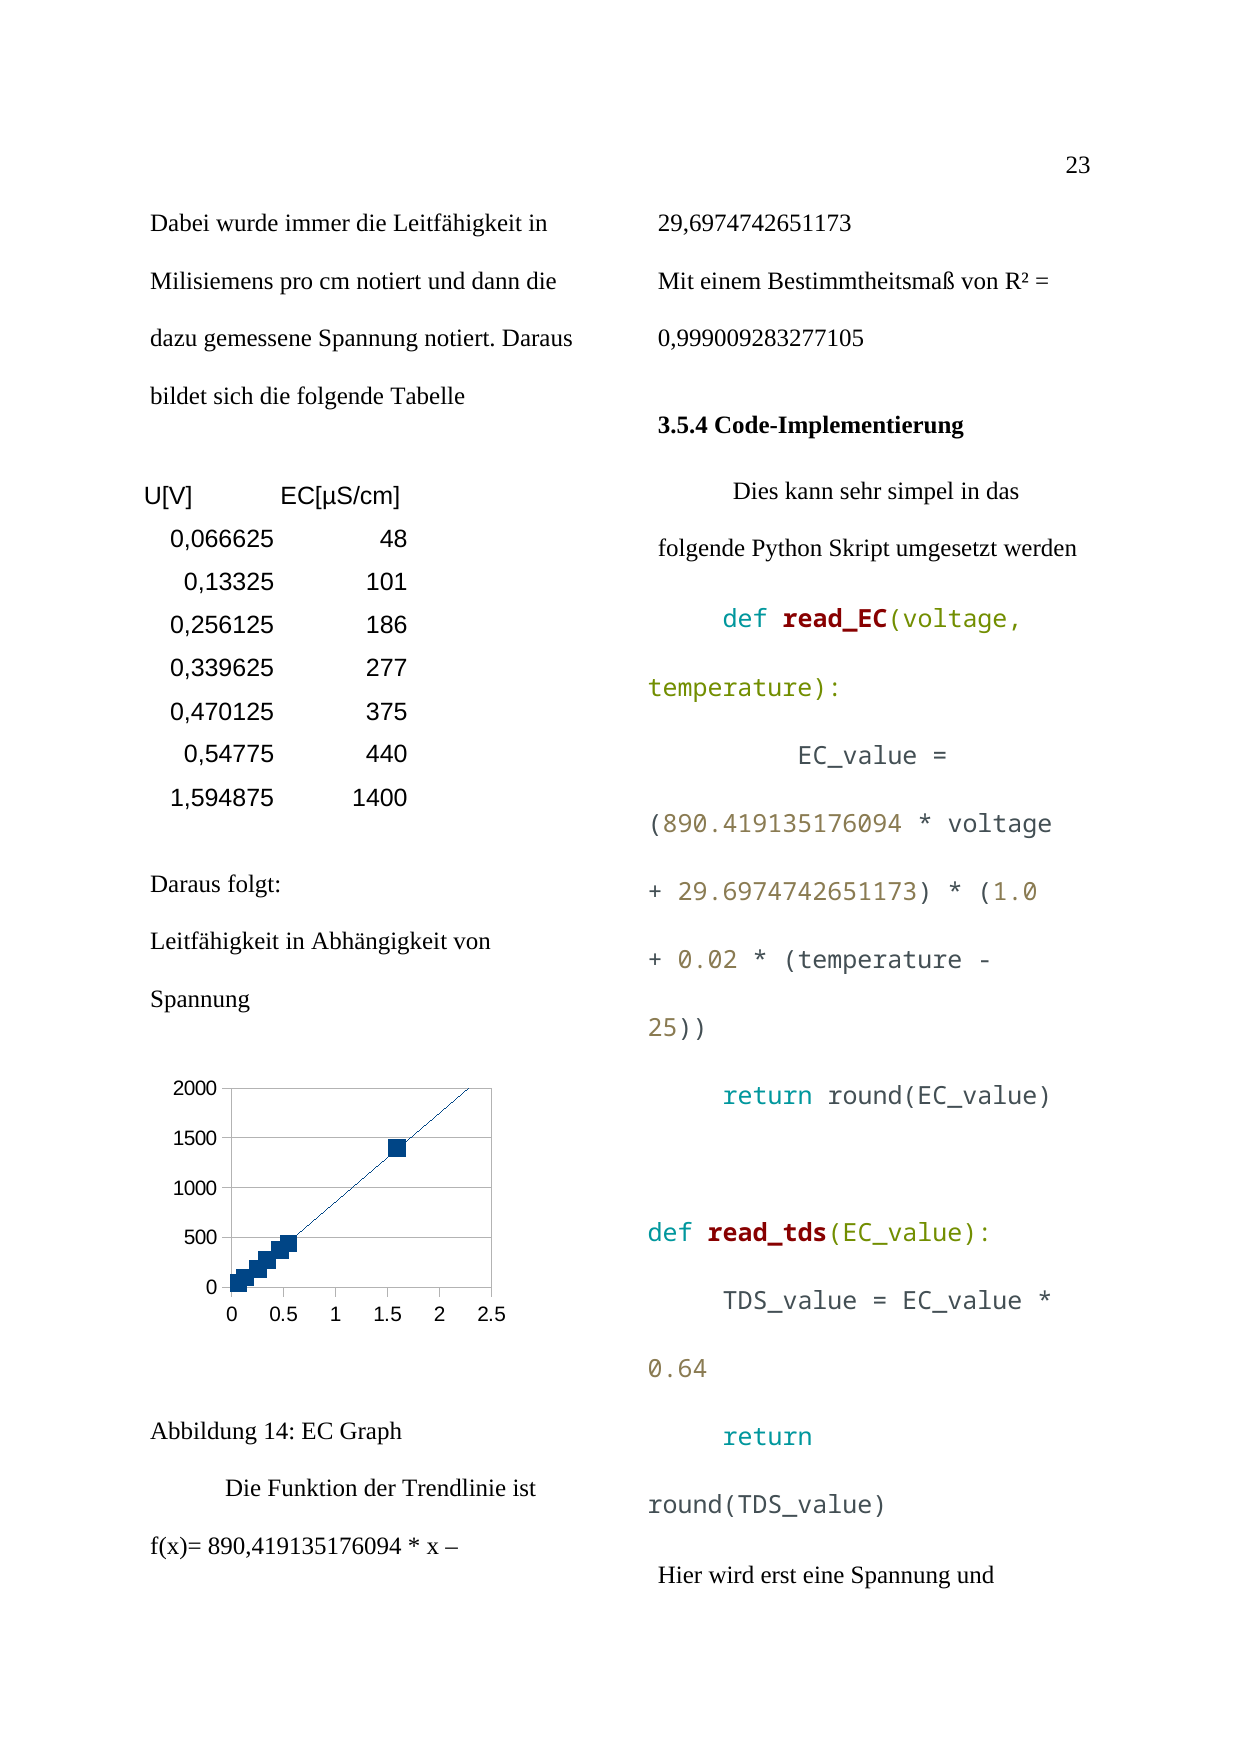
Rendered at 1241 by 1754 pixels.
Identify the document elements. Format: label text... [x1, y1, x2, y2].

table_cell 0,13325 [141, 568, 277, 610]
table_cell 0,54775 [141, 740, 277, 782]
text Hier wird erst eine Spannung und [658, 1560, 1090, 1589]
table_cell 375 [277, 696, 410, 739]
table_cell 440 [277, 740, 410, 782]
text Leitfähigkeit in Abhängigkeit von Spannung [150, 926, 583, 1012]
table_cell 0,256125 [141, 610, 277, 653]
text Dies kann sehr simpel in das folgende Python Skript umgesetzt werden [658, 476, 1090, 562]
table_header def read_EC(voltage, temperature): EC_value = (890.419135176094 * voltage + 29.6974742651173) * (1.0 + 0.02 * (temperature - 25)) return round(EC_value) def read_tds(EC_value): TDS_value = EC_value * 0.64 return round(TDS_value) [637, 591, 1069, 1560]
table_header EC[µS/cm] [277, 481, 410, 524]
subtitle 3.5.4 Code-Implementierung [658, 410, 1090, 439]
table_cell 0,339625 [141, 654, 277, 696]
text 29,6974742651173 [658, 208, 1090, 237]
text Daraus folgt: [150, 869, 583, 897]
text Die Funktion der Trendlinie ist f(x)= 890,419135176094 * x – [150, 1473, 583, 1559]
table_cell 0,066625 [141, 524, 277, 567]
text Dabei wurde immer die Leitfähigkeit in Milisiemens pro cm notiert und dann die dazu gemessene Spannung notiert. Daraus bildet sich die folgende Tabelle [150, 208, 583, 409]
text Mit einem Bestimmtheitsmaß von R² = 0,999009283277105 [658, 266, 1090, 352]
table_cell 48 [277, 524, 410, 567]
table_cell 1,594875 [141, 783, 277, 826]
table_cell 186 [277, 610, 410, 653]
table_cell 0,470125 [141, 696, 277, 739]
table_header U[V] [141, 481, 277, 524]
table_cell 1400 [277, 783, 410, 826]
text Abbildung 14: EC Graph [150, 1041, 583, 1444]
table_cell 101 [277, 568, 410, 610]
table_cell 277 [277, 654, 410, 696]
